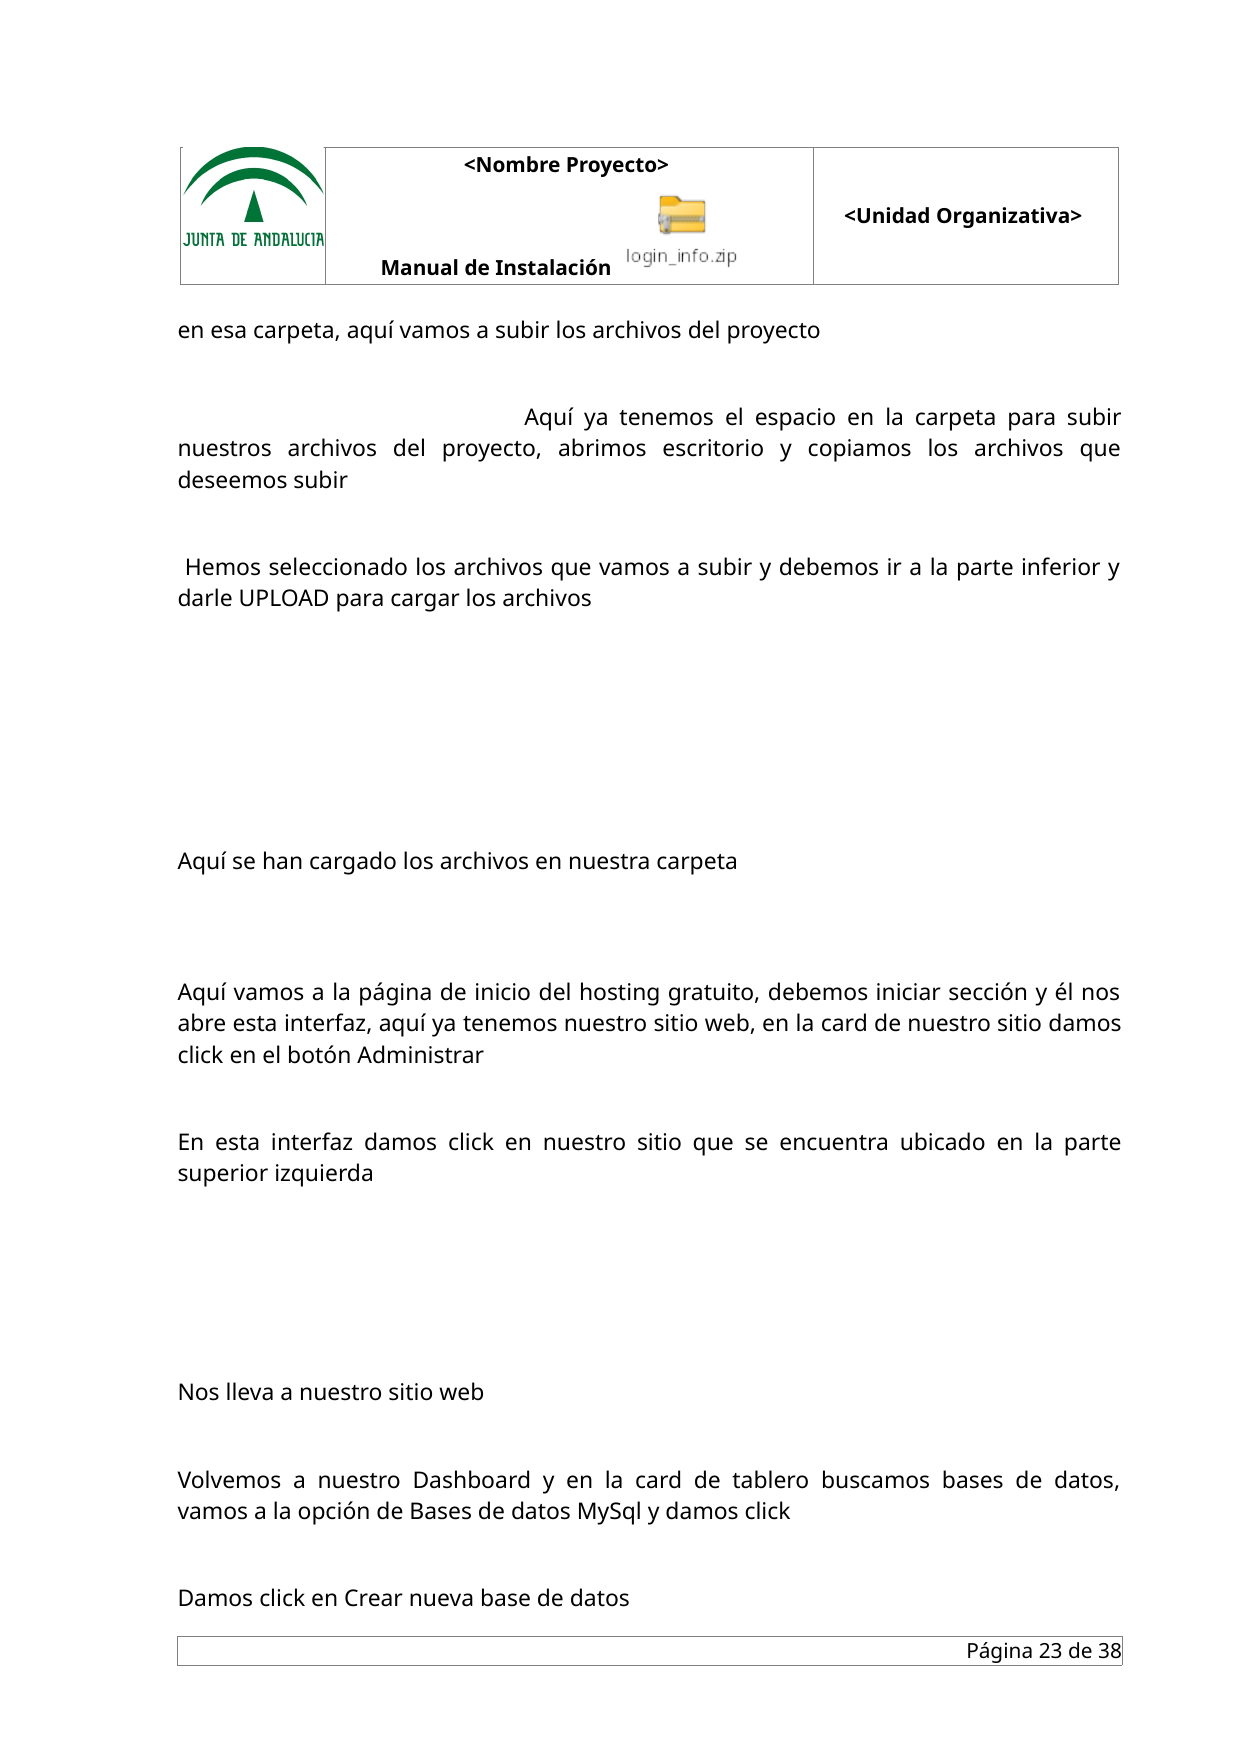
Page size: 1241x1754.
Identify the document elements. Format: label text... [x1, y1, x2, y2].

text Aquí ya tenemos el espacio en la carpeta para subir nuestros archivos del proyecto, abrimos escritorio y copiamos los archivos que deseemos subir [177, 401, 1122, 495]
text Damos click en Crear nueva base de datos [177, 1582, 1122, 1614]
text En esta interfaz damos click en nuestro sitio que se encuentra ubicado en la parte superior izquierda [177, 1126, 1122, 1189]
text Aquí vamos a la página de inicio del hosting gratuito, debemos iniciar sección y él nos abre esta interfaz, aquí ya tenemos nuestro sitio web, en la card de nuestro sitio damos click en el botón Administrar [177, 976, 1122, 1070]
text Volvemos a nuestro Dashboard y en la card de tablero buscamos bases de datos, vamos a la opción de Bases de datos MySql y damos click [177, 1464, 1122, 1526]
text Nos lleva a nuestro sitio web [177, 1376, 1122, 1407]
text Hemos seleccionado los archivos que vamos a subir y debemos ir a la parte inferior y darle UPLOAD para cargar los archivos [177, 551, 1122, 614]
text Aquí se han cargado los archivos en nuestra carpeta [177, 845, 1122, 876]
text en esa carpeta, aquí vamos a subir los archivos del proyecto [177, 314, 1122, 345]
